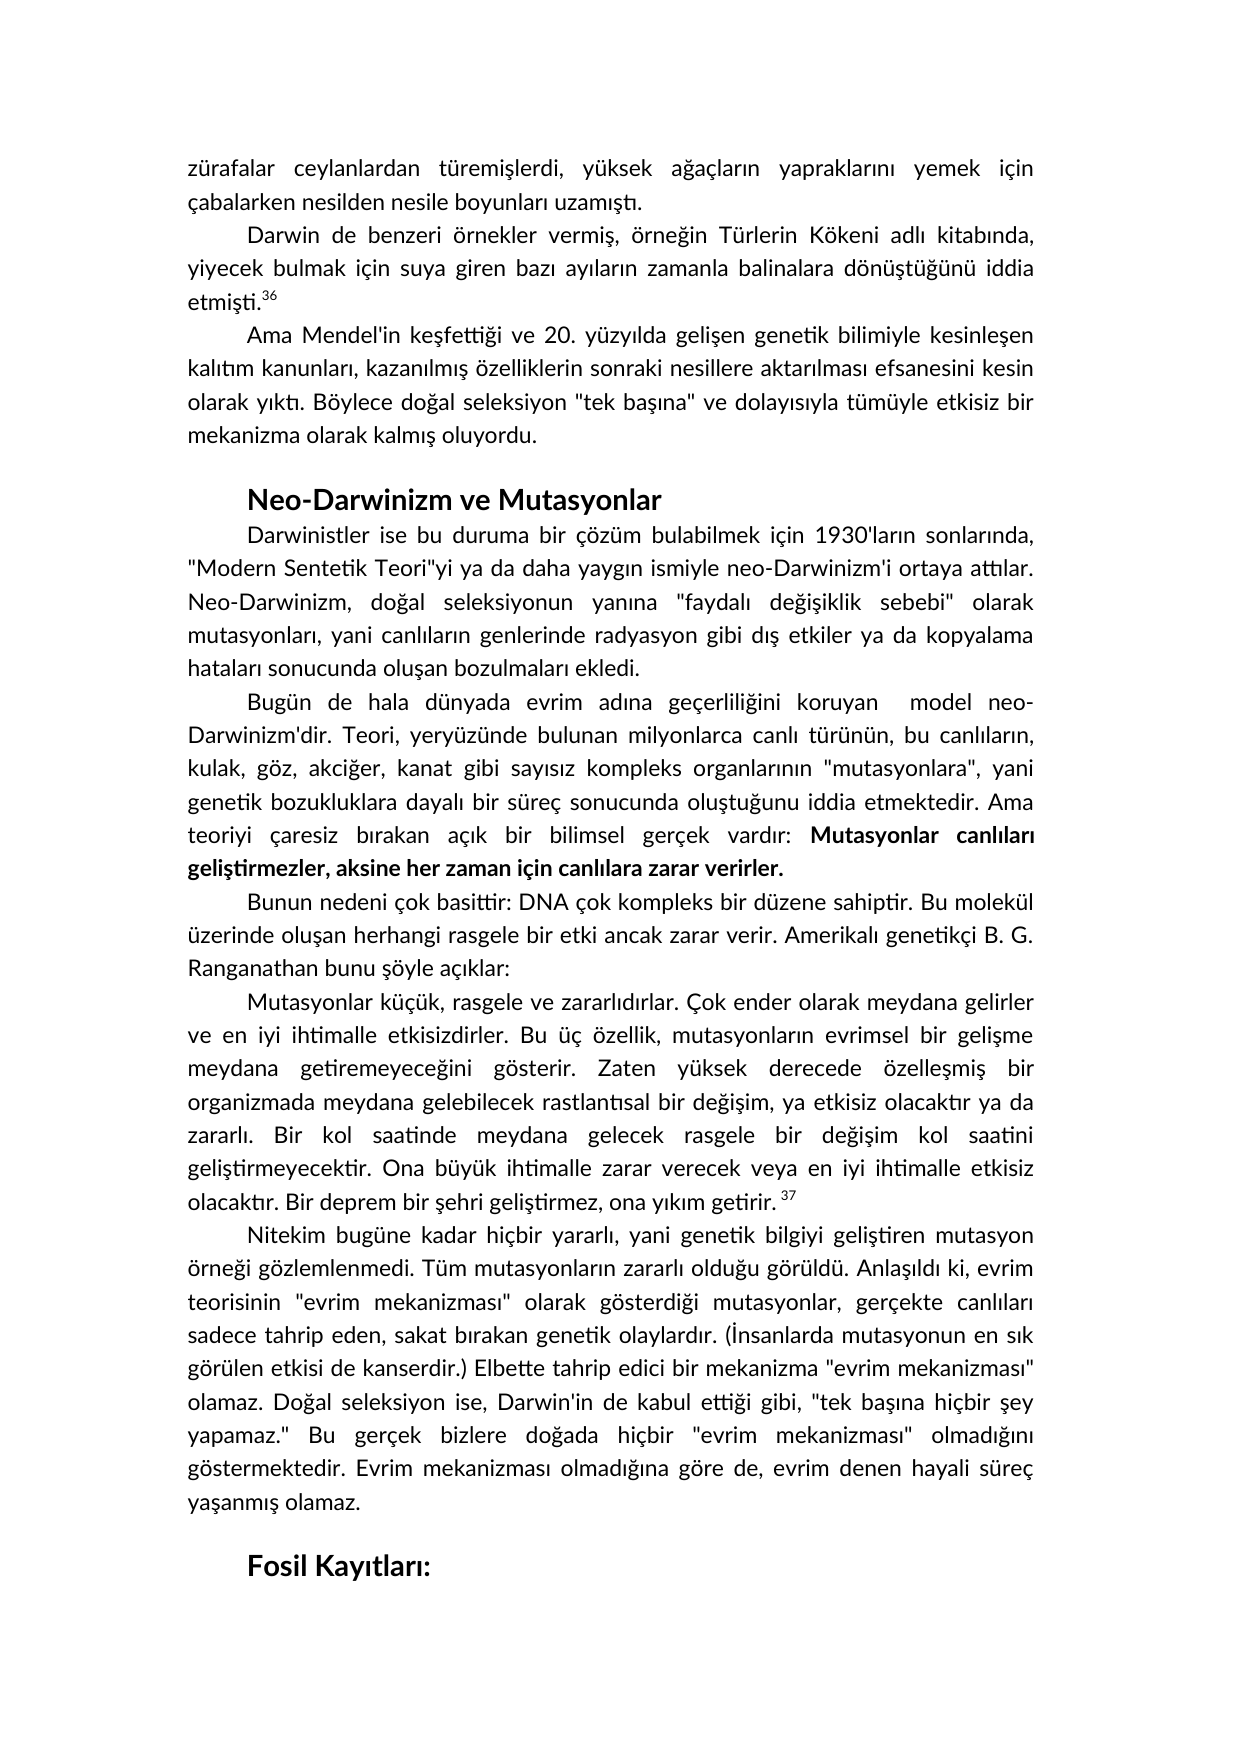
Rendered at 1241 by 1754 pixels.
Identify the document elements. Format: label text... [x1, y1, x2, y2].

text Nitekim bugüne kadar hiçbir yararlı, yani genetik bilgiyi geliştiren mutasyon örneği gözlemlenmedi. Tüm mutasyonların zararlı olduğu görüldü. Anlaşıldı ki, evrim teorisinin "evrim mekanizması" olarak gösterdiği mutasyonlar, gerçekte canlıları sadece tahrip eden, sakat bırakan genetik olaylardır. (İnsanlarda mutasyonun en sık görülen etkisi de kanserdir.) Elbette tahrip edici bir mekanizma "evrim mekanizması" olamaz. Doğal seleksiyon ise, Darwin'in de kabul ettiği gibi, "tek başına hiçbir şey yapamaz." Bu gerçek bizlere doğada hiçbir "evrim mekanizması" olmadığını göstermektedir. Evrim mekanizması olmadığına göre de, evrim denen hayali süreç yaşanmış olamaz. [187, 1217, 1035, 1517]
text Mutasyonlar küçük, rasgele ve zararlıdırlar. Çok ender olarak meydana gelirler ve en iyi ihtimalle etkisizdirler. Bu üç özellik, mutasyonların evrimsel bir gelişme meydana getiremeyeceğini gösterir. Zaten yüksek derecede özelleşmiş bir organizmada meydana gelebilecek rastlantısal bir değişim, ya etkisiz olacaktır ya da zararlı. Bir kol saatinde meydana gelecek rasgele bir değişim kol saatini geliştirmeyecektir. Ona büyük ihtimalle zarar verecek veya en iyi ihtimalle etkisiz olacaktır. Bir deprem bir şehri geliştirmez, ona yıkım getirir. 37 [187, 983, 1035, 1217]
text Bugün de hala dünyada evrim adına geçerliliğini koruyan model neo-Darwinizm'dir. Teori, yeryüzünde bulunan milyonlarca canlı türünün, bu canlıların, kulak, göz, akciğer, kanat gibi sayısız kompleks organlarının "mutasyonlara", yani genetik bozukluklara dayalı bir süreç sonucunda oluştuğunu iddia etmektedir. Ama teoriyi çaresiz bırakan açık bir bilimsel gerçek vardır: Mutasyonlar canlıları geliştirmezler, aksine her zaman için canlılara zarar verirler. [187, 683, 1035, 883]
text Darwin de benzeri örnekler vermiş, örneğin Türlerin Kökeni adlı kitabında, yiyecek bulmak için suya giren bazı ayıların zamanla balinalara dönüştüğünü iddia etmişti.36 [187, 217, 1035, 317]
text Fosil Kayıtları: [187, 1550, 1035, 1583]
text Darwinistler ise bu duruma bir çözüm bulabilmek için 1930'ların sonlarında, "Modern Sentetik Teori"yi ya da daha yaygın ismiyle neo-Darwinizm'i ortaya attılar. Neo-Darwinizm, doğal seleksiyonun yanına "faydalı değişiklik sebebi" olarak mutasyonları, yani canlıların genlerinde radyasyon gibi dış etkiler ya da kopyalama hataları sonucunda oluşan bozulmaları ekledi. [187, 517, 1035, 683]
text zürafalar ceylanlardan türemişlerdi, yüksek ağaçların yapraklarını yemek için çabalarken nesilden nesile boyunları uzamıştı. [187, 150, 1035, 217]
text Ama Mendel'in keşfettiği ve 20. yüzyılda gelişen genetik bilimiyle kesinleşen kalıtım kanunları, kazanılmış özelliklerin sonraki nesillere aktarılması efsanesini kesin olarak yıktı. Böylece doğal seleksiyon "tek başına" ve dolayısıyla tümüyle etkisiz bir mekanizma olarak kalmış oluyordu. [187, 317, 1035, 450]
text Neo-Darwinizm ve Mutasyonlar [187, 483, 1035, 517]
text Bunun nedeni çok basittir: DNA çok kompleks bir düzene sahiptir. Bu molekül üzerinde oluşan herhangi rasgele bir etki ancak zarar verir. Amerikalı genetikçi B. G. Ranganathan bunu şöyle açıklar: [187, 883, 1035, 983]
